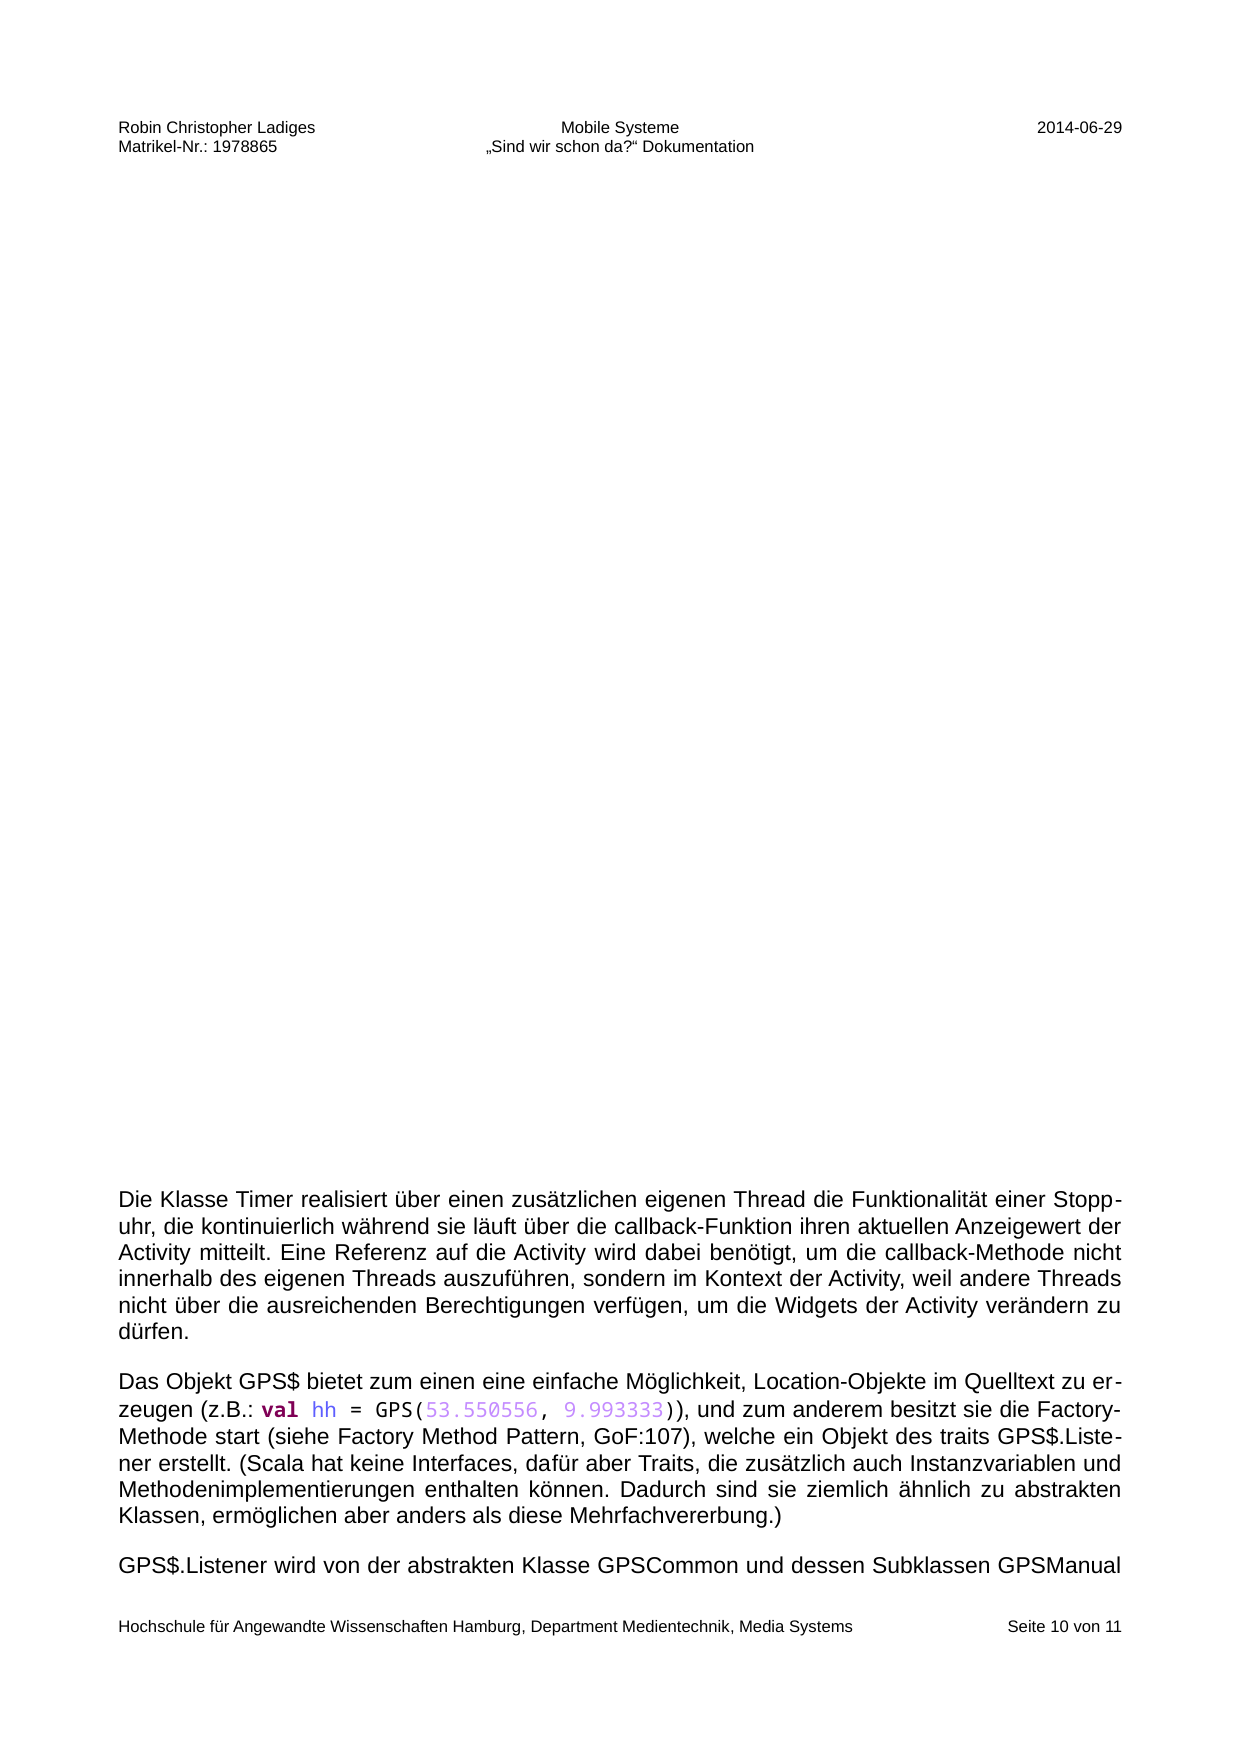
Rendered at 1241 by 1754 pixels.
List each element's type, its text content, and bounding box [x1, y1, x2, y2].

text Die Klasse Timer realisiert über einen zusätzlichen eigenen Thread die Funktionalität einer Stopp­uhr, die kontinuierlich während sie läuft über die callback-Funktion ihren aktuellen Anzeigewert der Activity mitteilt. Eine Referenz auf die Activity wird dabei benötigt, um die callback-Methode nicht in­nerhalb des eigenen Threads auszuführen, sondern im Kontext der Activity, weil andere Threads nicht über die ausreichenden Berechtigungen verfügen, um die Widgets der Activity verändern zu dürfen. [118, 1186, 1122, 1344]
text Das Objekt GPS$ bietet zum einen eine einfache Möglichkeit, Location-Objekte im Quelltext zu er­zeugen (z.B.: val hh = GPS(53.550556, 9.993333)), und zum anderem besitzt sie die Factory-Methode start (siehe Factory Method Pattern, GoF:107), welche ein Objekt des traits GPS$.Liste­ner erstellt. (Scala hat keine Interfaces, da­für aber Traits, die zusätzlich auch Instanzvariablen und Methoden­implementierungen enthalten kön­nen. Dadurch sind sie ziemlich ähnlich zu abstrakten Klassen, er­möglichen aber anders als diese Mehrfachvererbung.) [118, 1368, 1122, 1528]
text GPS$.Listener wird von der abstrakten Klasse GPSCommon und dessen Subklassen GPSManual [118, 1552, 1122, 1579]
